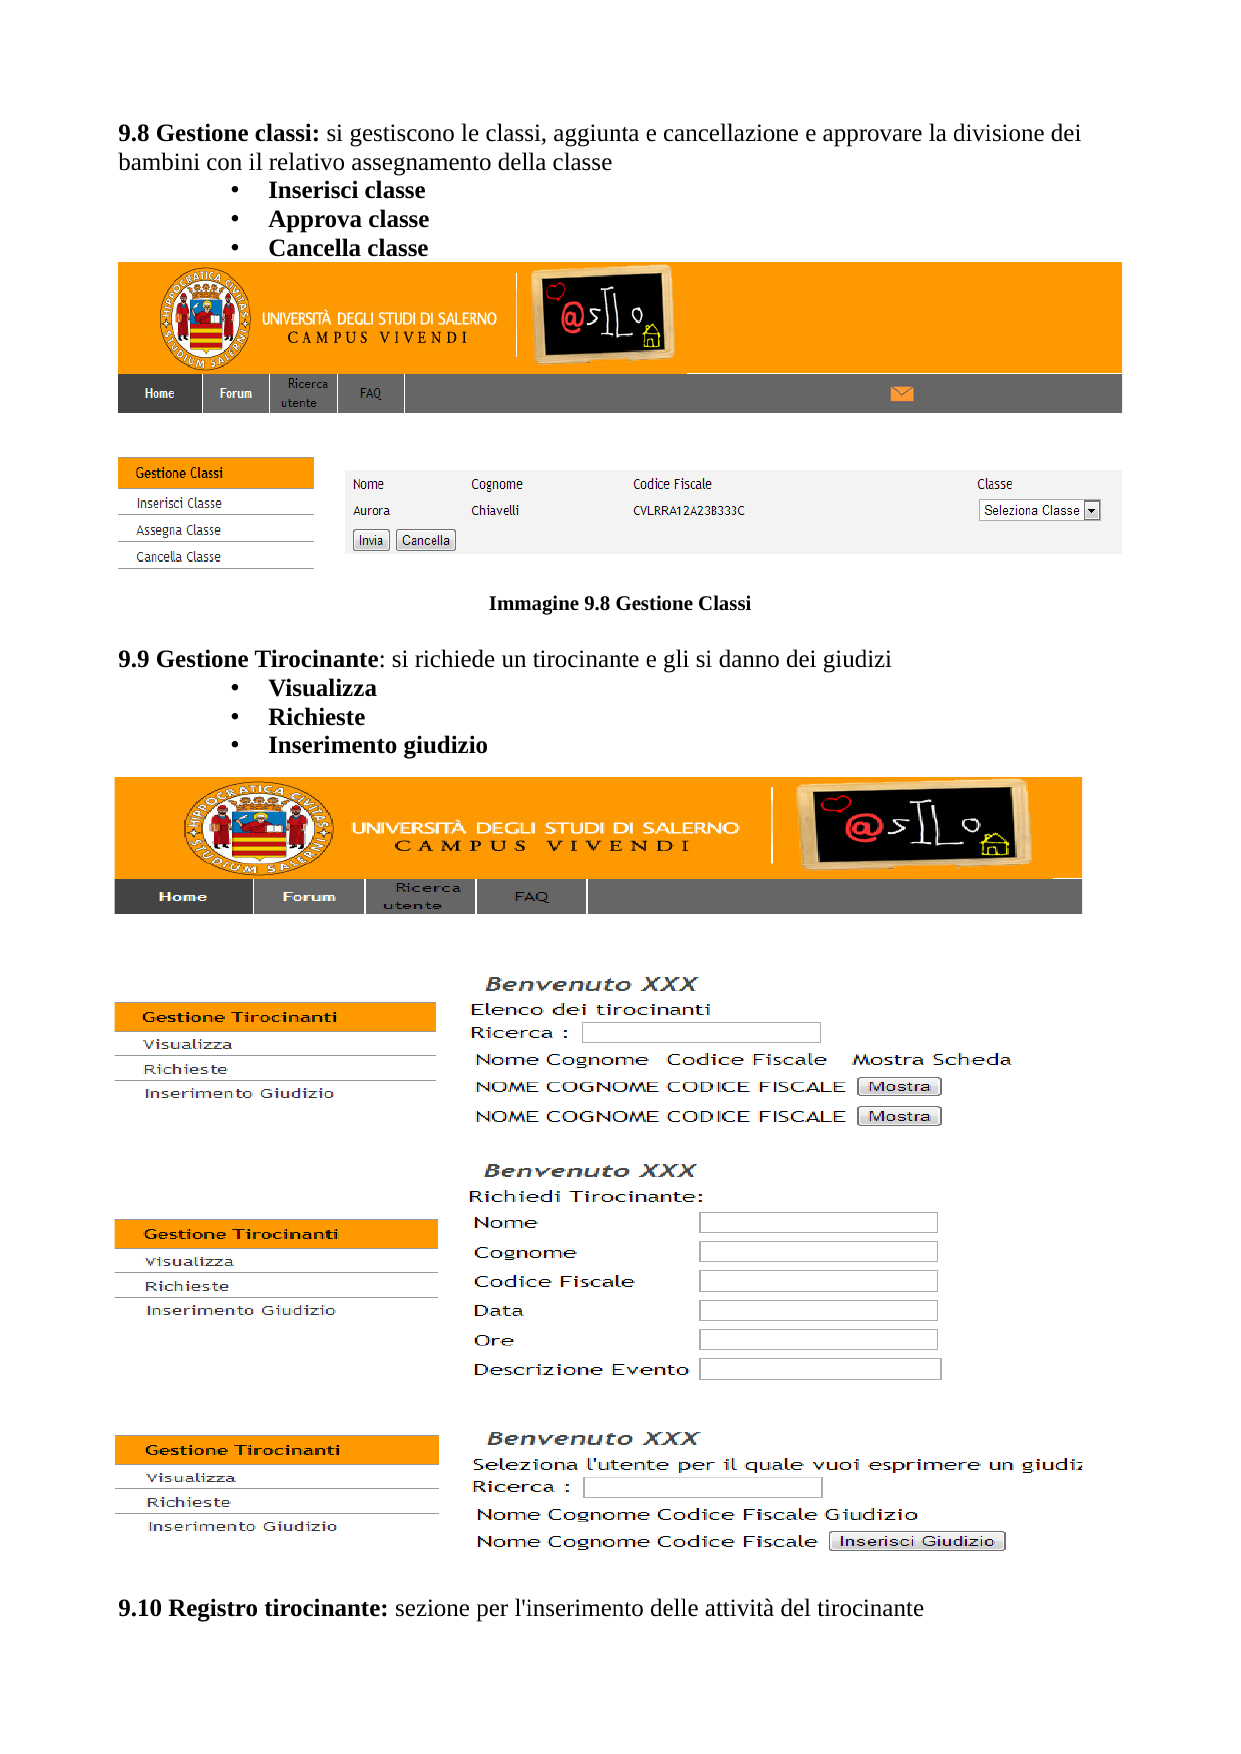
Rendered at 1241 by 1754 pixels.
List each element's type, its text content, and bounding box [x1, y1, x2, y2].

list Inserimento giudizio [231, 730, 1122, 759]
list Visualizza [231, 673, 1122, 702]
picture [118, 261, 1123, 592]
list Richieste [231, 702, 1122, 730]
text 9.8 Gestione classi: si gestiscono le classi, aggiunta e cancellazione e approvare la divisione dei bambini con il relativo assegnamento della classe [118, 118, 1122, 176]
picture [114, 777, 1083, 1565]
list Inserisci classe [231, 176, 1122, 204]
list Cancella classe [231, 233, 1122, 261]
text Immagine 9.8 Gestione Classi [118, 592, 1122, 615]
text 9.9 Gestione Tirocinante: si richiede un tirocinante e gli si danno dei giudizi [118, 644, 1122, 673]
list Approva classe [231, 204, 1122, 233]
text 9.10 Registro tirocinante: sezione per l'inserimento delle attività del tirocinante [118, 1593, 1122, 1622]
